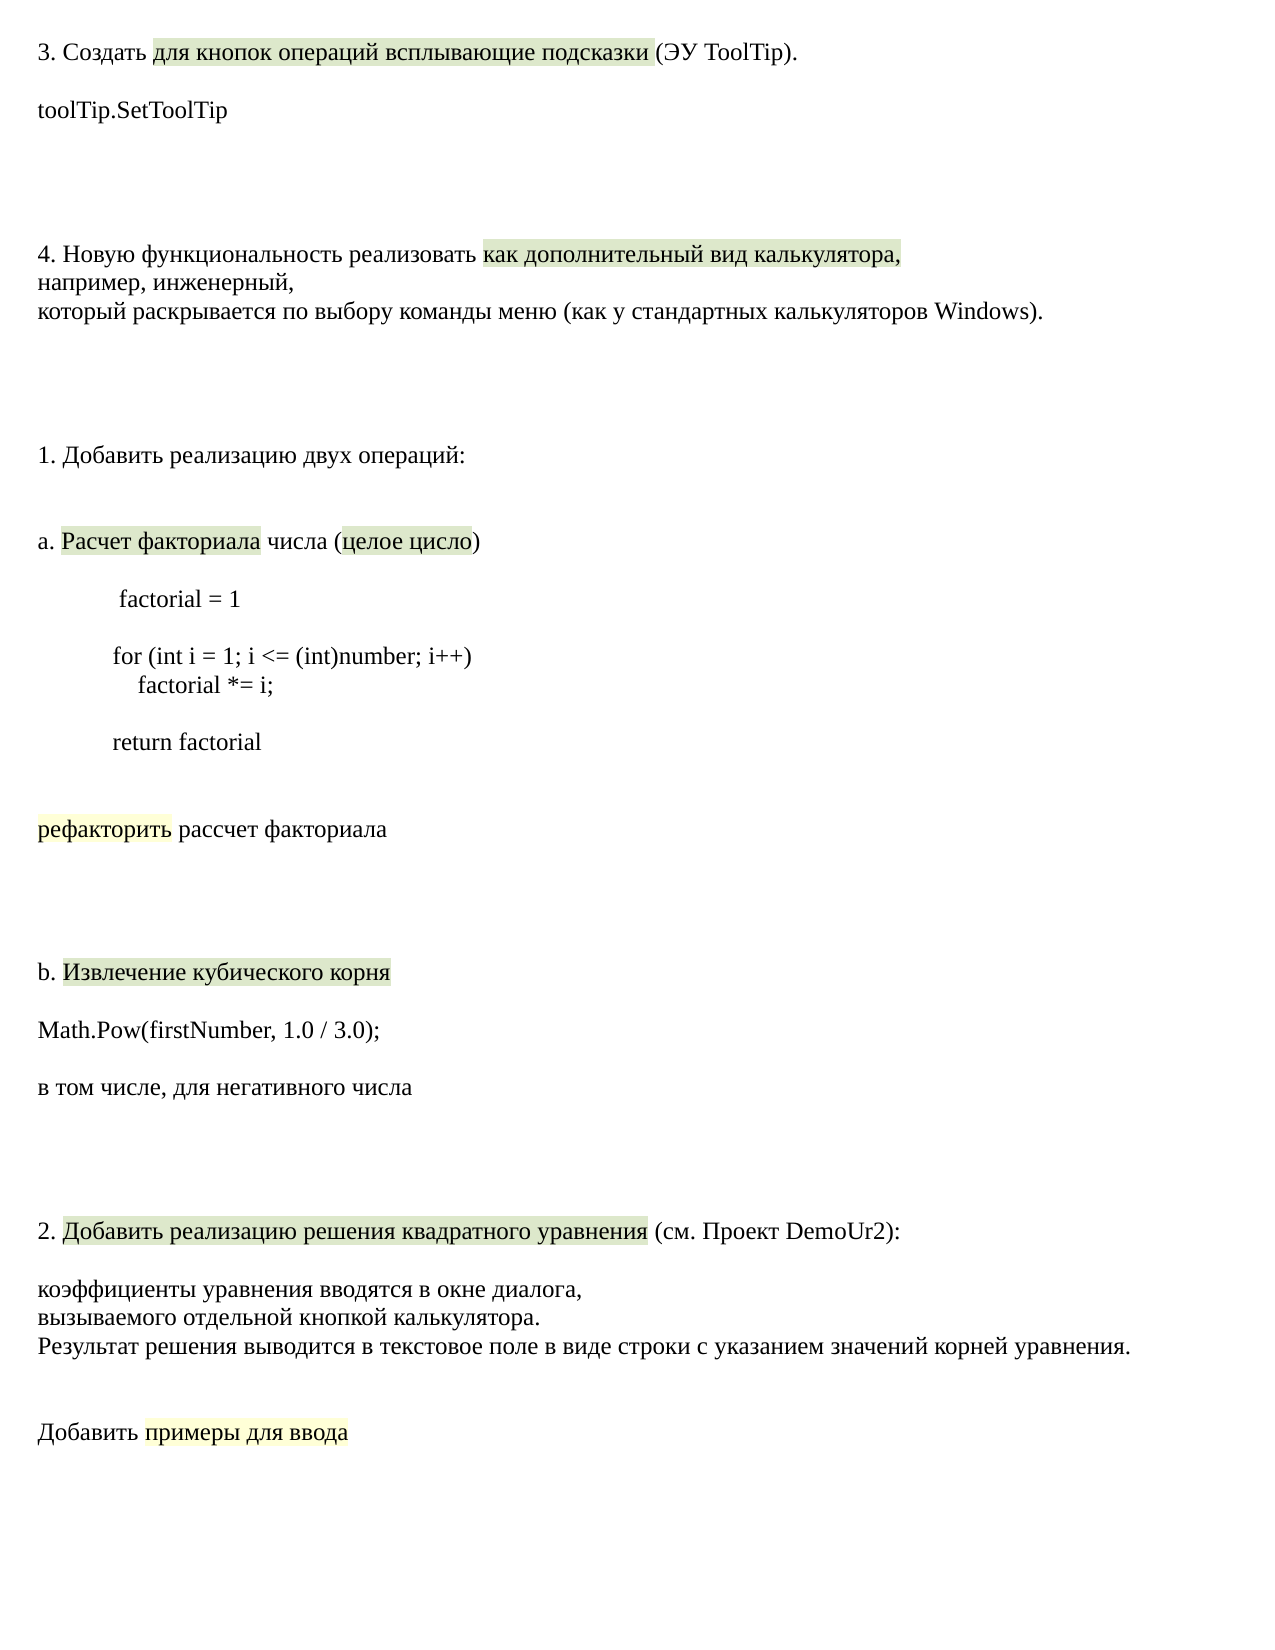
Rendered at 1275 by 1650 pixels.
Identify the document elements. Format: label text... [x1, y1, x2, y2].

text коэффициенты уравнения вводятся в окне диалога, [37, 1274, 1237, 1302]
text вызываемого отдельной кнопкой калькулятора. [37, 1302, 1237, 1331]
text for (int i = 1; i <= (int)number; i++) [37, 641, 1237, 670]
text рефакторить рассчет факториала [37, 814, 1237, 842]
text 3. Создать для кнопок операций всплывающие подсказки (ЭУ ToolTip). [37, 37, 1237, 66]
text 2. Добавить реализацию решения квадратного уравнения (см. Проект DemoUr2): [37, 1216, 1237, 1245]
text который раскрывается по выбору команды меню (как у стандартных калькуляторов Windows). [37, 296, 1237, 325]
text toolTip.SetToolTip [37, 95, 1237, 152]
text Результат решения выводится в текстовое поле в виде строки с указанием значений корней уравнения. [37, 1331, 1237, 1360]
text factorial = 1 [37, 584, 1237, 612]
text Добавить примеры для ввода [37, 1417, 1237, 1446]
text factorial *= i; [37, 670, 1237, 699]
text Math.Pow(firstNumber, 1.0 / 3.0); [37, 1015, 1237, 1044]
text a. Расчет факториала числа (целое цисло) [37, 526, 1237, 555]
text return factorial [37, 727, 1237, 756]
text 4. Новую функциональность реализовать как дополнительный вид калькулятора, [37, 239, 1237, 267]
text b. Извлечение кубического корня [37, 957, 1237, 986]
text 1. Добавить реализацию двух операций: [37, 440, 1237, 469]
text например, инженерный, [37, 267, 1237, 296]
text в том числе, для негативного числа [37, 1072, 1237, 1101]
